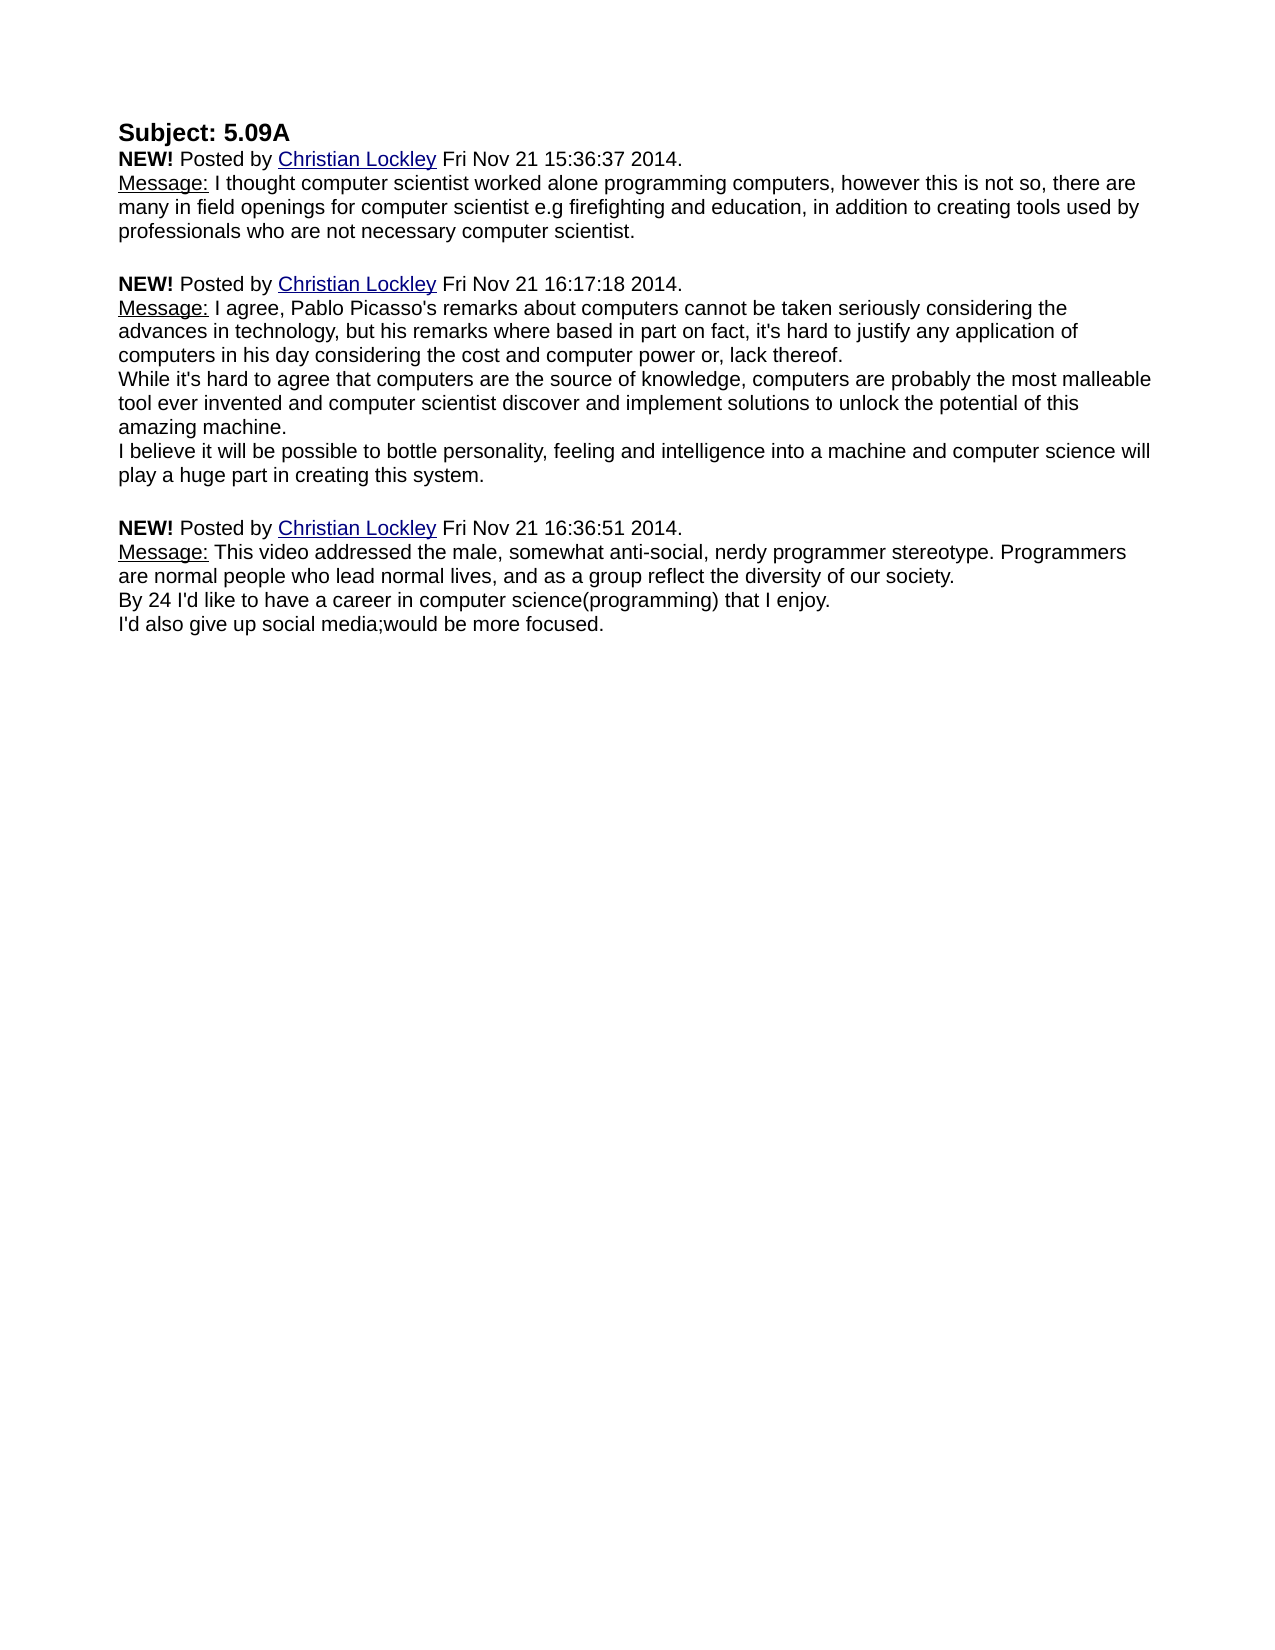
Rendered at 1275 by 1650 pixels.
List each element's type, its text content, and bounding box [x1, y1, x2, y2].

text Subject: 5.09A NEW! Posted by Christian Lockley Fri Nov 21 15:36:37 2014. Message: I thought computer scientist worked alone programming computers, however this is not so, there are many in field openings for computer scientist e.g firefighting and education, in addition to creating tools used by professionals who are not necessary computer scientist. [118, 118, 1157, 243]
text NEW! Posted by Christian Lockley Fri Nov 21 16:36:51 2014. Message: This video addressed the male, somewhat anti-social, nerdy programmer stereotype. Programmers are normal people who lead normal lives, and as a group reflect the diversity of our society. By 24 I'd like to have a career in computer science(programming) that I enjoy. I'd also give up social media;would be more focused. [118, 516, 1157, 636]
text NEW! Posted by Christian Lockley Fri Nov 21 16:17:18 2014. Message: I agree, Pablo Picasso's remarks about computers cannot be taken seriously considering the advances in technology, but his remarks where based in part on fact, it's hard to justify any application of computers in his day considering the cost and computer power or, lack thereof. While it's hard to agree that computers are the source of knowledge, computers are probably the most malleable tool ever invented and computer scientist discover and implement solutions to unlock the potential of this amazing machine. I believe it will be possible to bottle personality, feeling and intelligence into a machine and computer science will play a huge part in creating this system. [118, 271, 1157, 487]
